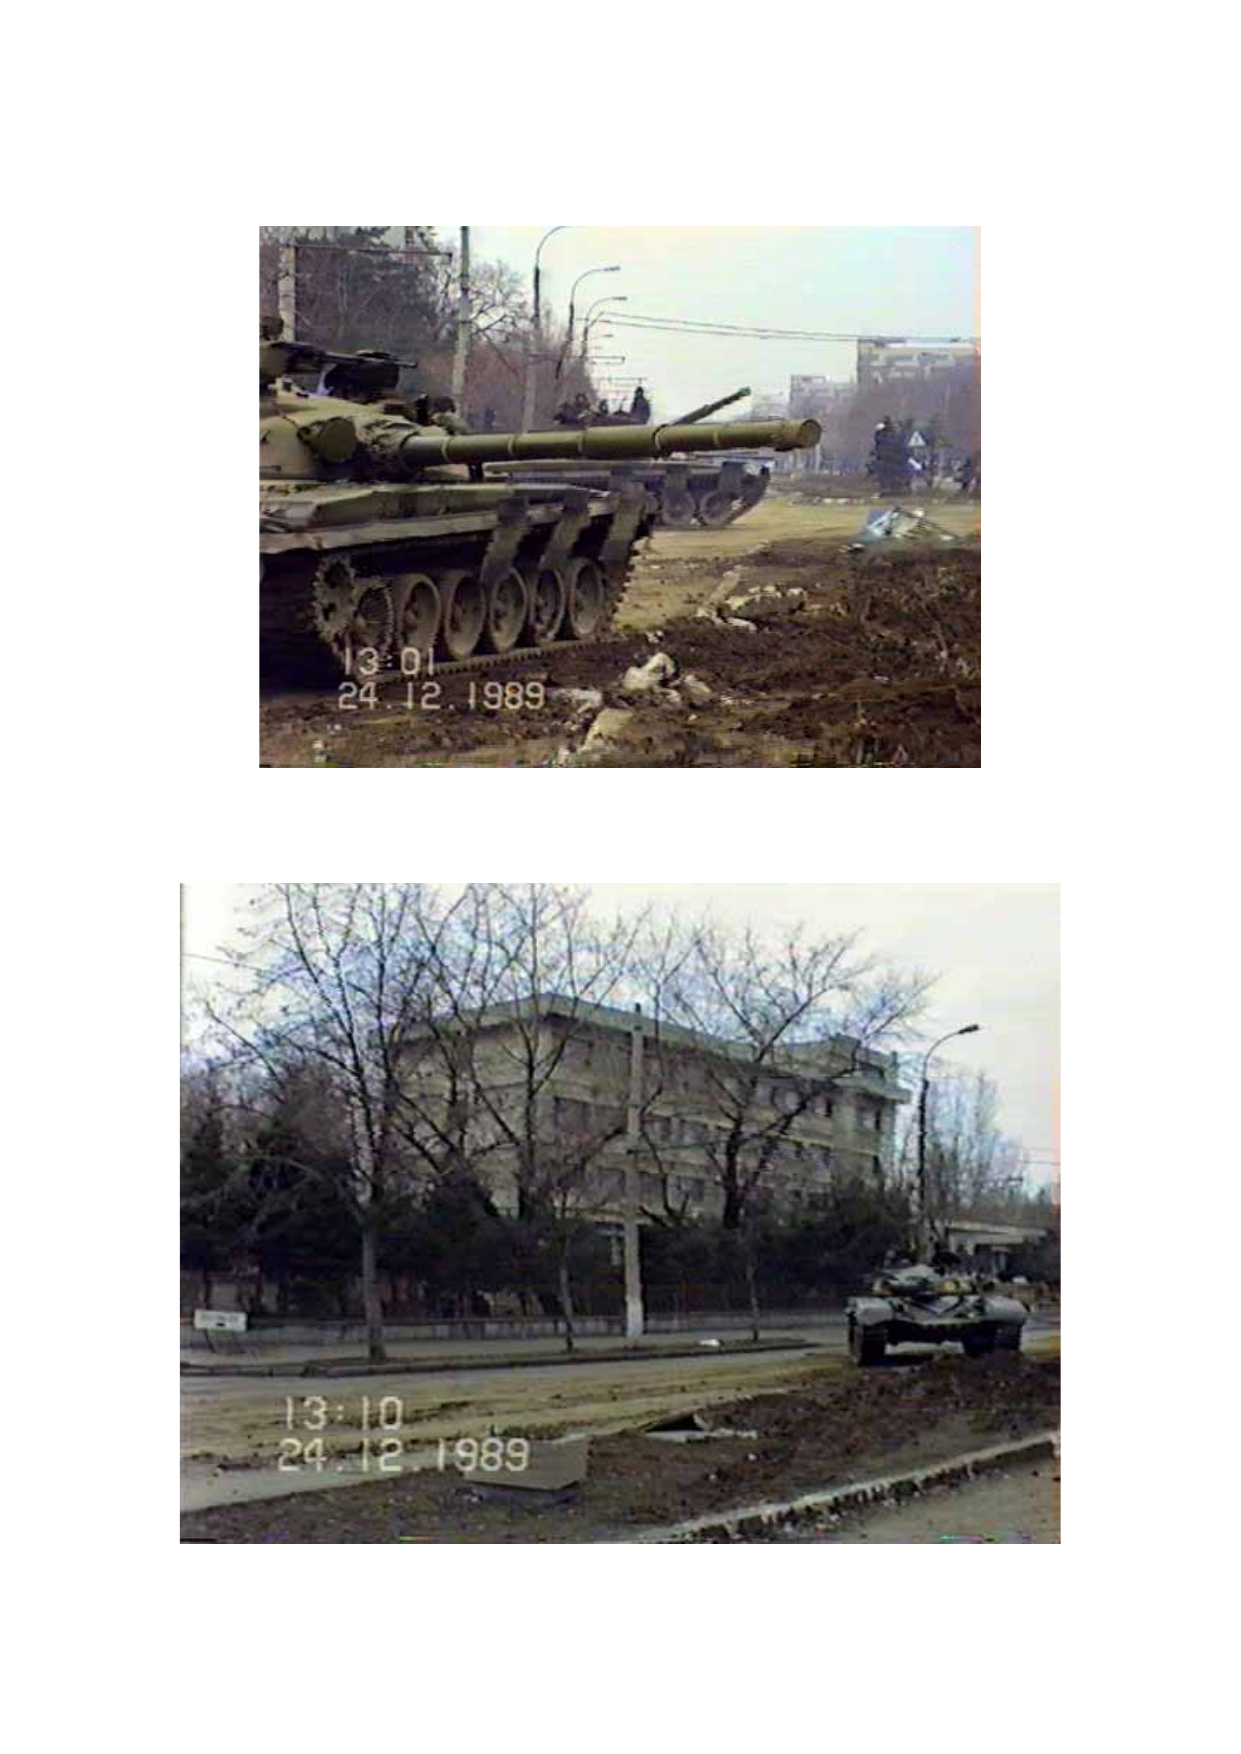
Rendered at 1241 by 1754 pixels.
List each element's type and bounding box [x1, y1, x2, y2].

picture [179, 883, 1061, 1544]
picture [259, 226, 981, 768]
